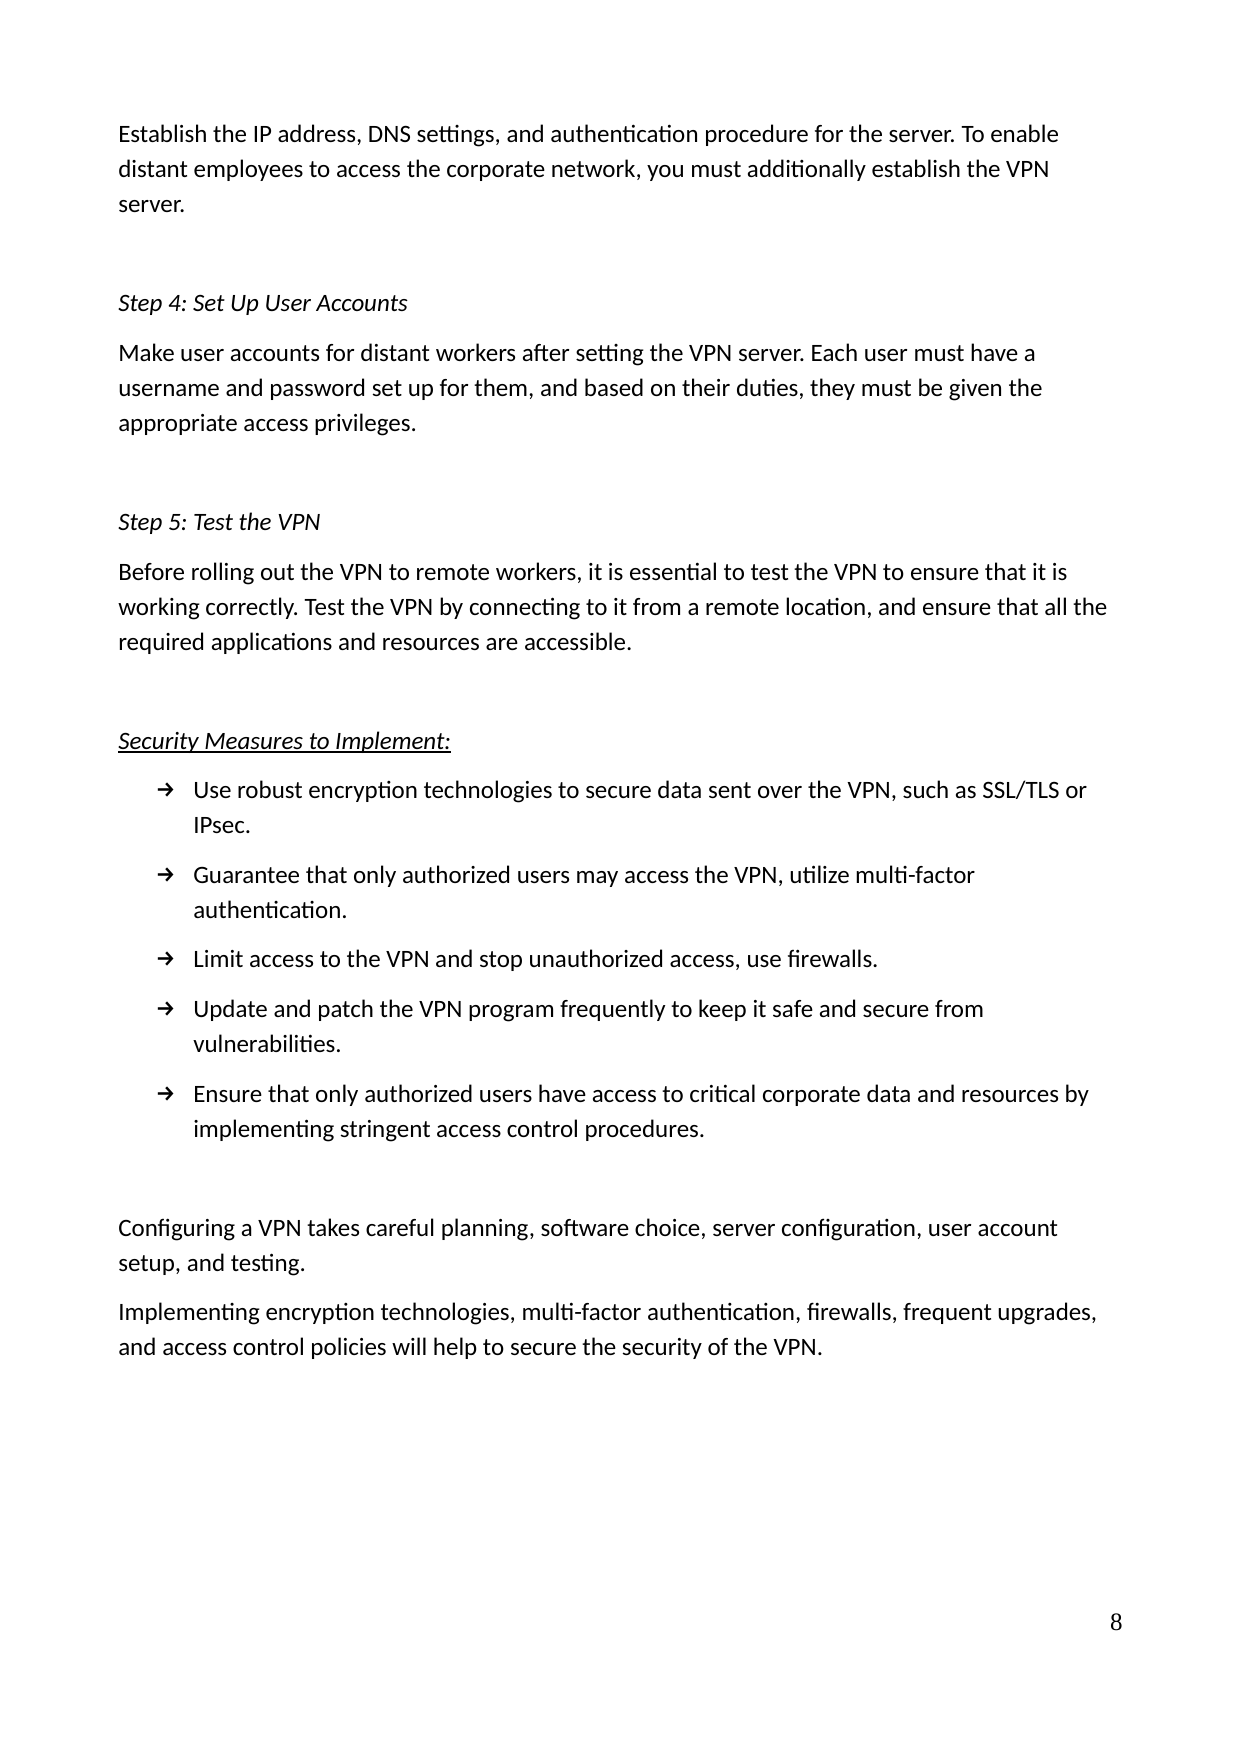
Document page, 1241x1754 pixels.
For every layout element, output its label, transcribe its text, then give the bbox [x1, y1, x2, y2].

text Step 4: Set Up User Accounts [118, 287, 1122, 318]
text Implementing encryption technologies, multi-factor authentication, firewalls, frequent upgrades, and access control policies will help to secure the security of the VPN. [118, 1296, 1122, 1362]
text Establish the IP address, DNS settings, and authentication procedure for the server. To enable distant employees to access the corporate network, you must additionally establish the VPN server. [118, 118, 1122, 219]
list Update and patch the VPN program frequently to keep it safe and secure from vulnerabilities. [156, 993, 1122, 1059]
text Security Measures to Implement: [118, 725, 1122, 755]
text Before rolling out the VPN to remote workers, it is essential to test the VPN to ensure that it is working correctly. Test the VPN by connecting to it from a remote location, and ensure that all the required applications and resources are accessible. [118, 556, 1122, 656]
text Step 5: Test the VPN [118, 506, 1122, 537]
list Ensure that only authorized users have access to critical corporate data and resources by implementing stringent access control procedures. [156, 1078, 1122, 1143]
text Configuring a VPN takes careful planning, software choice, server configuration, user account setup, and testing. [118, 1212, 1122, 1277]
text Make user accounts for distant workers after setting the VPN server. Each user must have a username and password set up for them, and based on their duties, they must be given the appropriate access privileges. [118, 337, 1122, 437]
list Guarantee that only authorized users may access the VPN, utilize multi-factor authentication. [156, 859, 1122, 924]
list Use robust encryption technologies to secure data sent over the VPN, such as SSL/TLS or IPsec. [156, 774, 1122, 840]
list Limit access to the VPN and stop unauthorized access, use firewalls. [156, 943, 1122, 974]
